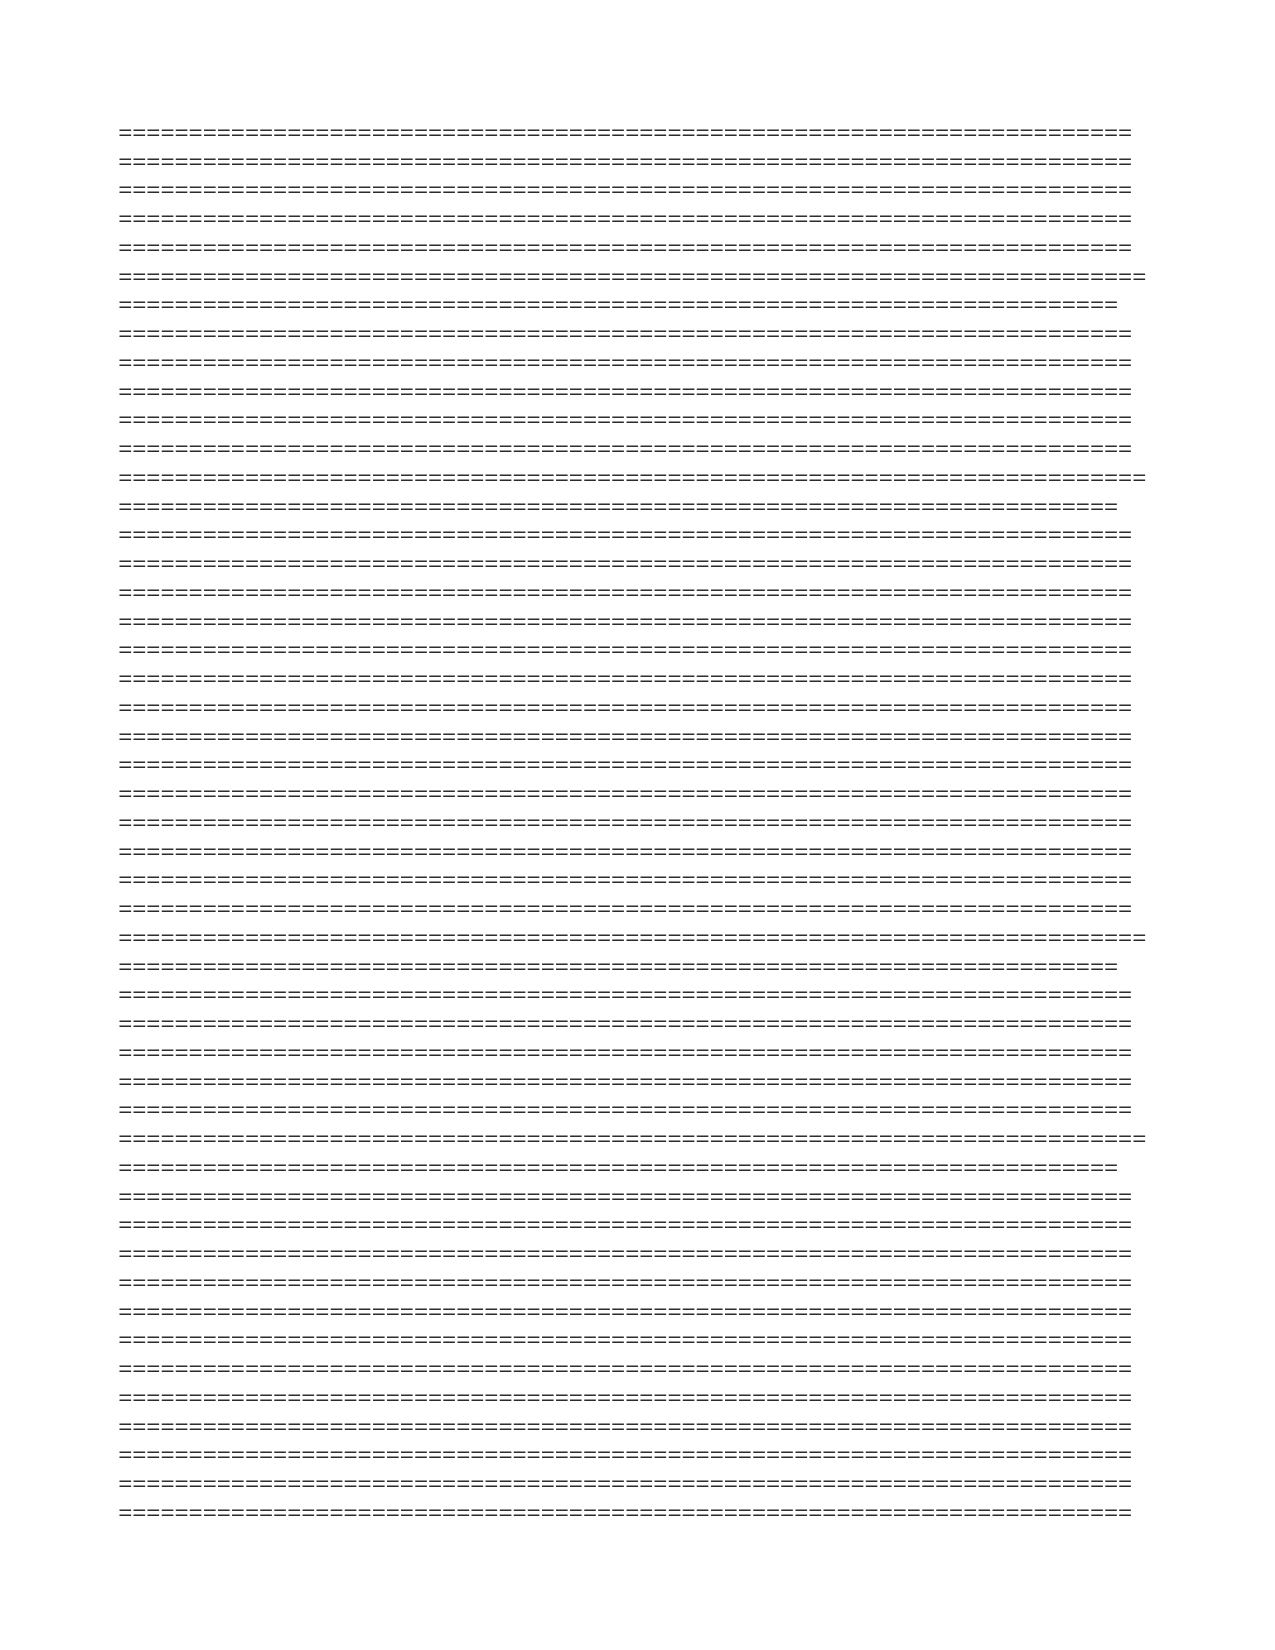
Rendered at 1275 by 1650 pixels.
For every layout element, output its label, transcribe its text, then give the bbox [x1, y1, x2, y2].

text ======================================================================== [118, 751, 1157, 779]
text ================================================================================================================================================ [118, 262, 1157, 319]
text ======================================================================== [118, 1498, 1157, 1527]
text ================================================================================================================================================ [118, 463, 1157, 521]
text ======================================================================== [118, 1412, 1157, 1441]
text ======================================================================== [118, 377, 1157, 406]
text ======================================================================== [118, 636, 1157, 664]
text ======================================================================== [118, 147, 1157, 176]
text ======================================================================== [118, 808, 1157, 837]
text ======================================================================== [118, 1038, 1157, 1067]
text ======================================================================== [118, 1297, 1157, 1326]
text ======================================================================== [118, 1326, 1157, 1354]
text ======================================================================== [118, 521, 1157, 549]
text ======================================================================== [118, 1441, 1157, 1469]
text ======================================================================== [118, 837, 1157, 866]
text ======================================================================== [118, 1009, 1157, 1038]
text ======================================================================== [118, 319, 1157, 348]
text ======================================================================== [118, 1354, 1157, 1383]
text ======================================================================== [118, 693, 1157, 722]
text ======================================================================== [118, 1239, 1157, 1268]
text ======================================================================== [118, 1067, 1157, 1096]
text ================================================================================================================================================ [118, 1124, 1157, 1182]
text ======================================================================== [118, 607, 1157, 636]
text ======================================================================== [118, 176, 1157, 204]
text ======================================================================== [118, 233, 1157, 262]
text ======================================================================== [118, 1268, 1157, 1297]
text ======================================================================== [118, 1469, 1157, 1498]
text ======================================================================== [118, 894, 1157, 923]
text ======================================================================== [118, 118, 1157, 147]
text ======================================================================== [118, 434, 1157, 463]
text ======================================================================== [118, 578, 1157, 607]
text ======================================================================== [118, 406, 1157, 434]
text ======================================================================== [118, 1096, 1157, 1124]
text ======================================================================== [118, 1211, 1157, 1239]
text ================================================================================================================================================ [118, 923, 1157, 981]
text ======================================================================== [118, 549, 1157, 578]
text ======================================================================== [118, 1182, 1157, 1211]
text ======================================================================== [118, 981, 1157, 1009]
text ======================================================================== [118, 664, 1157, 693]
text ======================================================================== [118, 1383, 1157, 1412]
text ======================================================================== [118, 348, 1157, 377]
text ======================================================================== [118, 204, 1157, 233]
text ======================================================================== [118, 722, 1157, 751]
text ======================================================================== [118, 866, 1157, 894]
text ======================================================================== [118, 779, 1157, 808]
